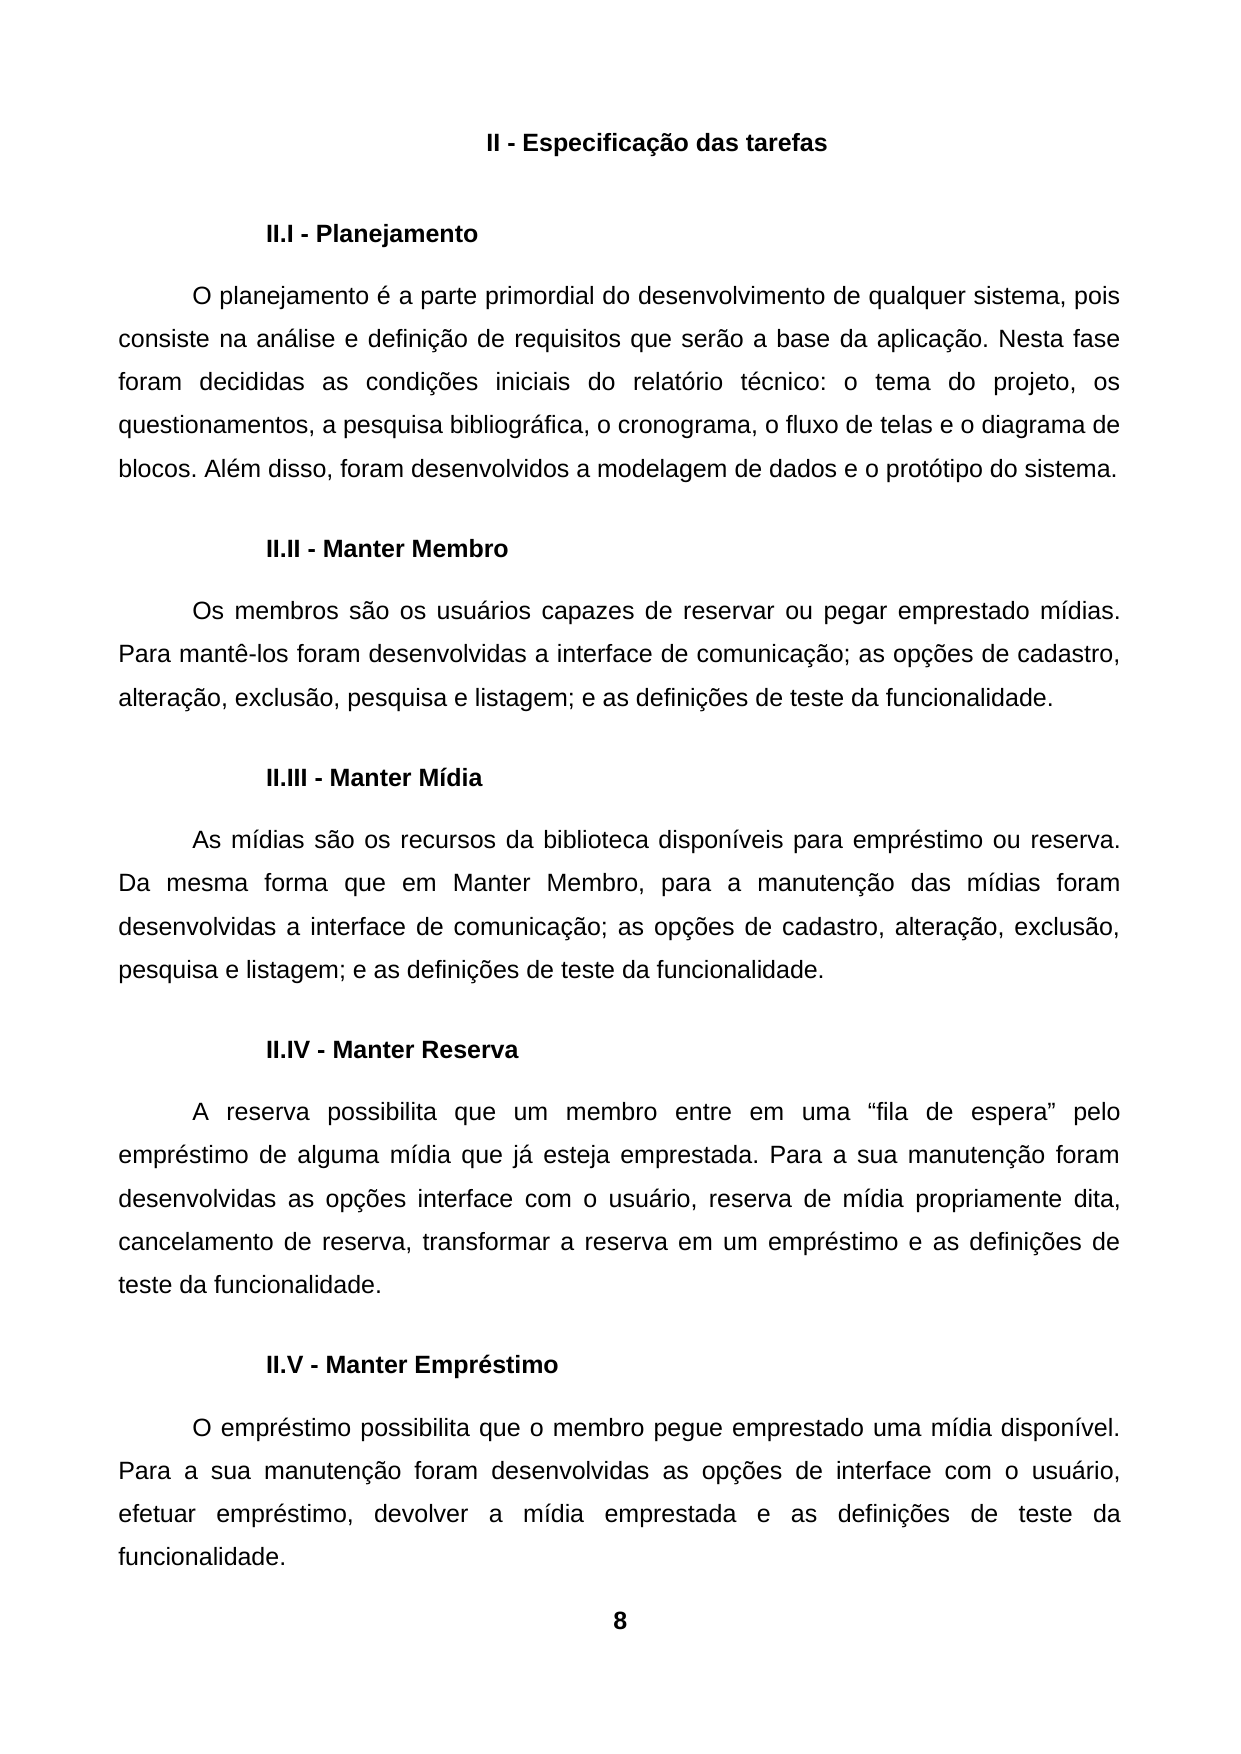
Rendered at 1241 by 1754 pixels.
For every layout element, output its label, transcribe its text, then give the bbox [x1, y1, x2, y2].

text II - Especificação das tarefas [192, 128, 1122, 156]
text As mídias são os recursos da biblioteca disponíveis para empréstimo ou reserva. Da mesma forma que em Manter Membro, para a manutenção das mídias foram desenvolvidas a interface de comunicação; as opções de cadastro, alteração, exclusão, pesquisa e listagem; e as definições de teste da funcionalidade. [118, 825, 1122, 983]
text O planejamento é a parte primordial do desenvolvimento de qualquer sistema, pois consiste na análise e definição de requisitos que serão a base da aplicação. Nesta fase foram decididas as condições iniciais do relatório técnico: o tema do projeto, os questionamentos, a pesquisa bibliográfica, o cronograma, o fluxo de telas e o diagrama de blocos. Além disso, foram desenvolvidos a modelagem de dados e o protótipo do sistema. [118, 281, 1122, 482]
text II.III - Manter Mídia [266, 763, 1122, 792]
text A reserva possibilita que um membro entre em uma “fila de espera” pelo empréstimo de alguma mídia que já esteja emprestada. Para a sua manutenção foram desenvolvidas as opções interface com o usuário, reserva de mídia propriamente dita, cancelamento de reserva, transformar a reserva em um empréstimo e as definições de teste da funcionalidade. [118, 1097, 1122, 1298]
text II.I - Planejamento [266, 219, 1122, 248]
text Os membros são os usuários capazes de reservar ou pegar emprestado mídias. Para mantê-los foram desenvolvidas a interface de comunicação; as opções de cadastro, alteração, exclusão, pesquisa e listagem; e as definições de teste da funcionalidade. [118, 596, 1122, 711]
text II.IV - Manter Reserva [266, 1035, 1122, 1064]
text O empréstimo possibilita que o membro pegue emprestado uma mídia disponível. Para a sua manutenção foram desenvolvidas as opções de interface com o usuário, efetuar empréstimo, devolver a mídia emprestada e as definições de teste da funcionalidade. [118, 1412, 1122, 1571]
text II.V - Manter Empréstimo [266, 1350, 1122, 1379]
text II.II - Manter Membro [266, 534, 1122, 563]
